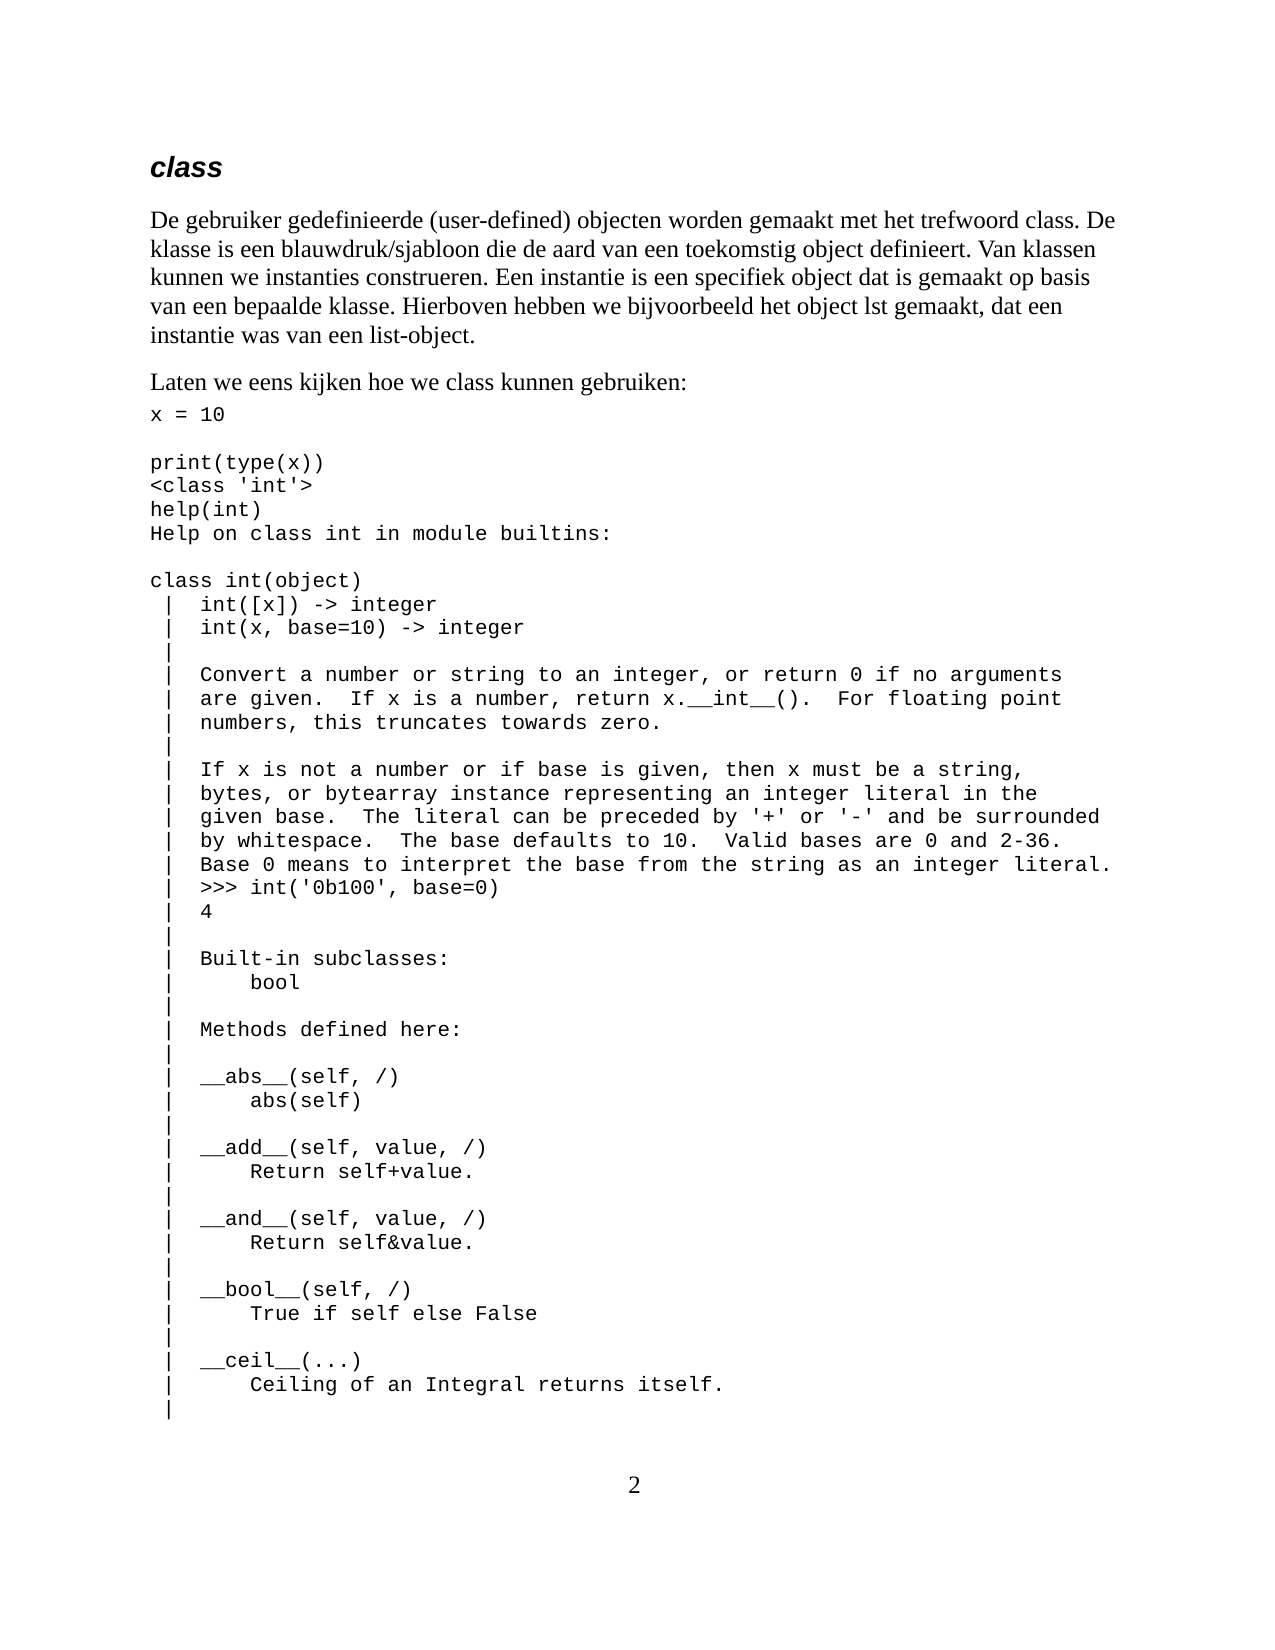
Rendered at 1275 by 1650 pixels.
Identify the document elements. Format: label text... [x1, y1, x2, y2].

text | bytes, or bytearray instance representing an integer literal in the [150, 783, 1125, 806]
text | int(x, base=10) -> integer [150, 617, 1125, 641]
subtitle class [150, 150, 1125, 183]
text | __add__(self, value, /) [150, 1137, 1125, 1161]
text | int([x]) -> integer [150, 593, 1125, 617]
text | [150, 1327, 1125, 1350]
text | [150, 735, 1125, 759]
text | by whitespace. The base defaults to 10. Valid bases are 0 and 2-36. [150, 830, 1125, 854]
text | __abs__(self, /) [150, 1066, 1125, 1090]
text | [150, 1185, 1125, 1208]
text | __bool__(self, /) [150, 1279, 1125, 1303]
text | [150, 996, 1125, 1019]
text | Ceiling of an Integral returns itself. [150, 1374, 1125, 1397]
text | [150, 924, 1125, 948]
text x = 10 [150, 404, 1125, 428]
text | bool [150, 972, 1125, 996]
text | Convert a number or string to an integer, or return 0 if no arguments [150, 664, 1125, 688]
text Laten we eens kijken hoe we class kunnen gebruiken: [150, 367, 1125, 395]
text | Base 0 means to interpret the base from the string as an integer literal. [150, 854, 1125, 877]
text | >>> int('0b100', base=0) [150, 877, 1125, 901]
text | numbers, this truncates towards zero. [150, 712, 1125, 735]
text help(int) [150, 499, 1125, 523]
text | [150, 1397, 1125, 1421]
text | 4 [150, 901, 1125, 924]
text <class 'int'> [150, 475, 1125, 499]
text | [150, 1256, 1125, 1279]
text | __and__(self, value, /) [150, 1208, 1125, 1232]
text | are given. If x is a number, return x.__int__(). For floating point [150, 688, 1125, 712]
text | [150, 1043, 1125, 1066]
text | [150, 641, 1125, 664]
text Help on class int in module builtins: [150, 523, 1125, 546]
text | __ceil__(...) [150, 1350, 1125, 1374]
text | Methods defined here: [150, 1019, 1125, 1043]
text | Built-in subclasses: [150, 948, 1125, 972]
text print(type(x)) [150, 452, 1125, 475]
text class int(object) [150, 570, 1125, 593]
text | Return self+value. [150, 1161, 1125, 1185]
text | True if self else False [150, 1303, 1125, 1327]
text De gebruiker gedefinieerde (user-defined) objecten worden gemaakt met het trefwoord class. De klasse is een blauwdruk/sjabloon die de aard van een toekomstig object definieert. Van klassen kunnen we instanties construeren. Een instantie is een specifiek object dat is gemaakt op basis van een bepaalde klasse. Hierboven hebben we bijvoorbeeld het object lst gemaakt, dat een instantie was van een list-object. [150, 205, 1125, 349]
text | abs(self) [150, 1090, 1125, 1114]
text | [150, 1114, 1125, 1137]
text | given base. The literal can be preceded by '+' or '-' and be surrounded [150, 806, 1125, 830]
text | Return self&value. [150, 1232, 1125, 1256]
text | If x is not a number or if base is given, then x must be a string, [150, 759, 1125, 783]
